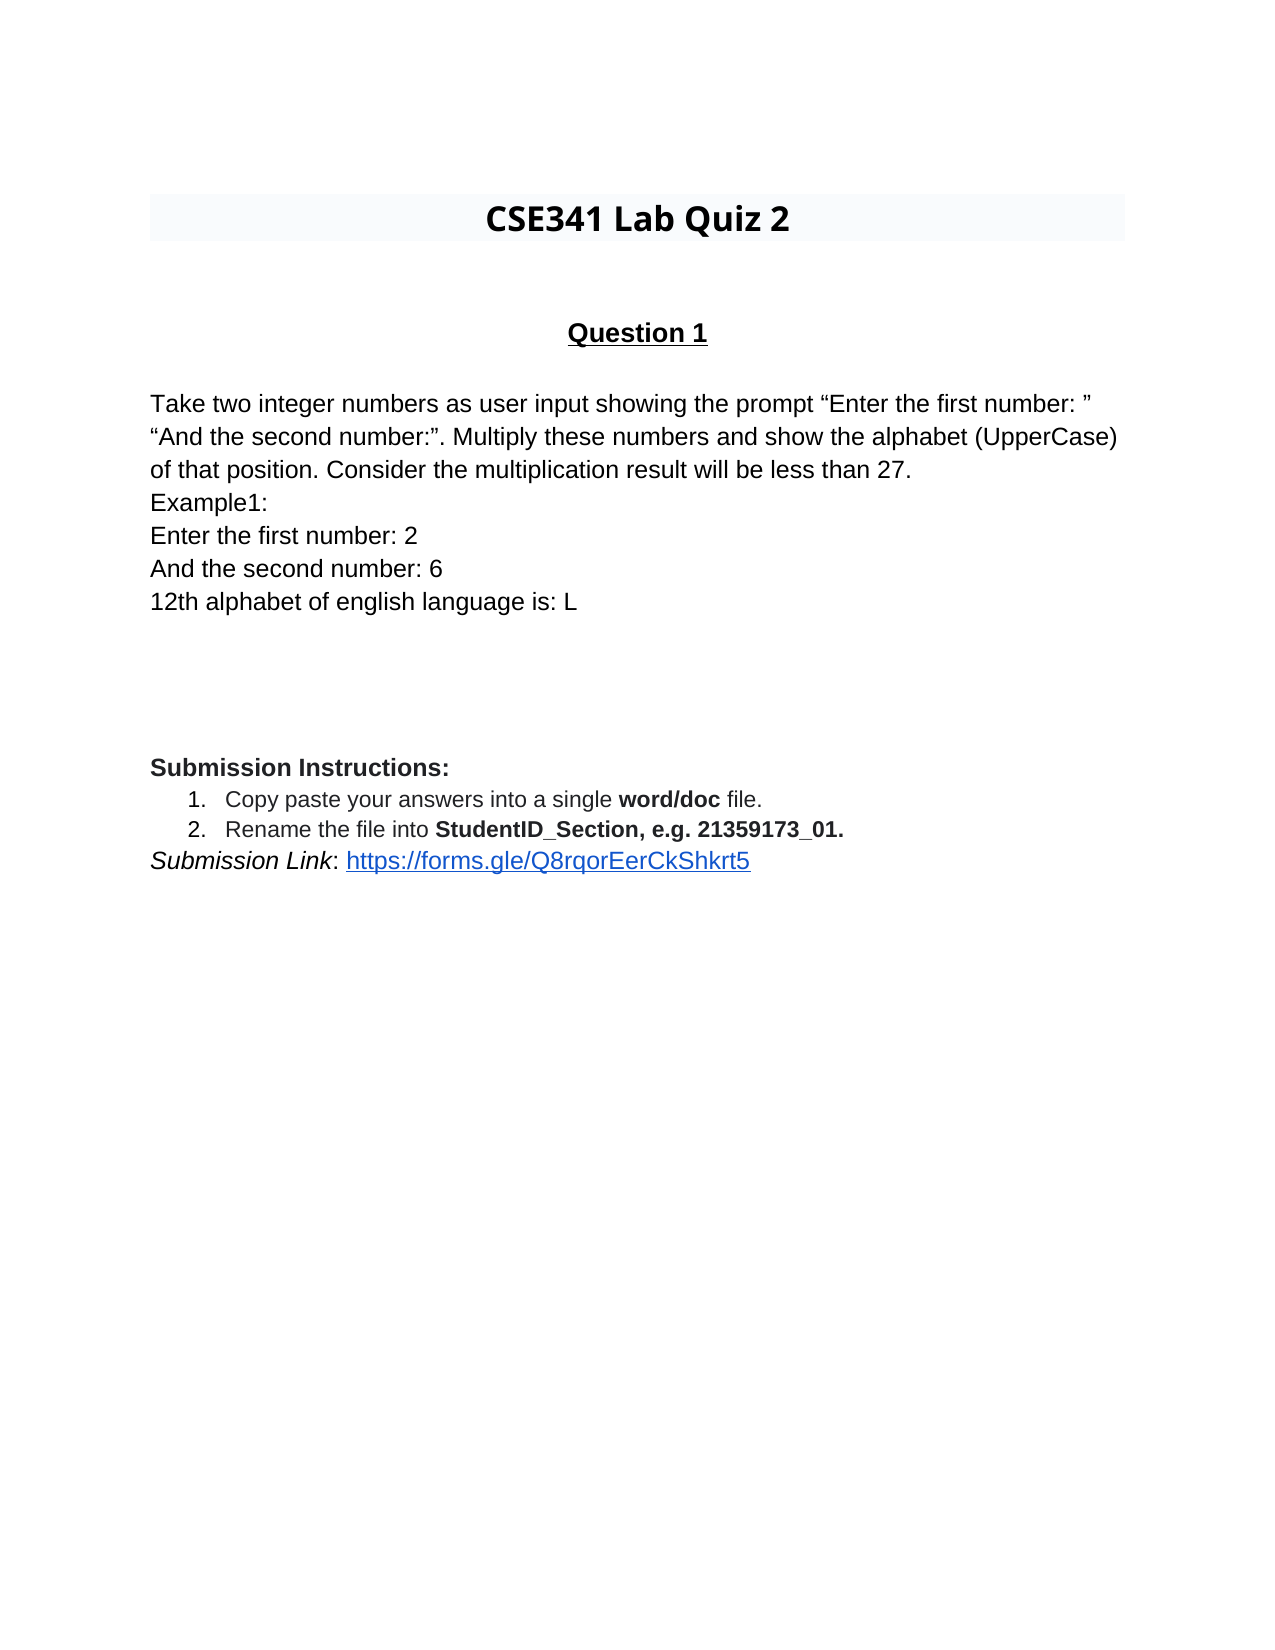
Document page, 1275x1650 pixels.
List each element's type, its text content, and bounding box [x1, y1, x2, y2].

text Submission Link: https://forms.gle/Q8rqorEerCkShkrt5 [150, 846, 1125, 875]
text Take two integer numbers as user input showing the prompt “Enter the first number: ” “And the second number:”. Multiply these numbers and show the alphabet (UpperCase) of that position. Consider the multiplication result will be less than 27. [150, 389, 1125, 484]
text And the second number: 6 [150, 554, 1125, 583]
list Rename the file into StudentID_Section, e.g. 21359173_01. [187, 816, 1125, 842]
list Copy paste your answers into a single word/doc file. [187, 786, 1125, 812]
text Question 1 [150, 317, 1125, 349]
text Example1: [150, 488, 1125, 517]
text 12th alphabet of english language is: L [150, 587, 1125, 616]
text Submission Instructions: [150, 752, 1125, 781]
text Enter the first number: 2 [150, 521, 1125, 550]
text CSE341 Lab Quiz 2 [150, 194, 1125, 241]
